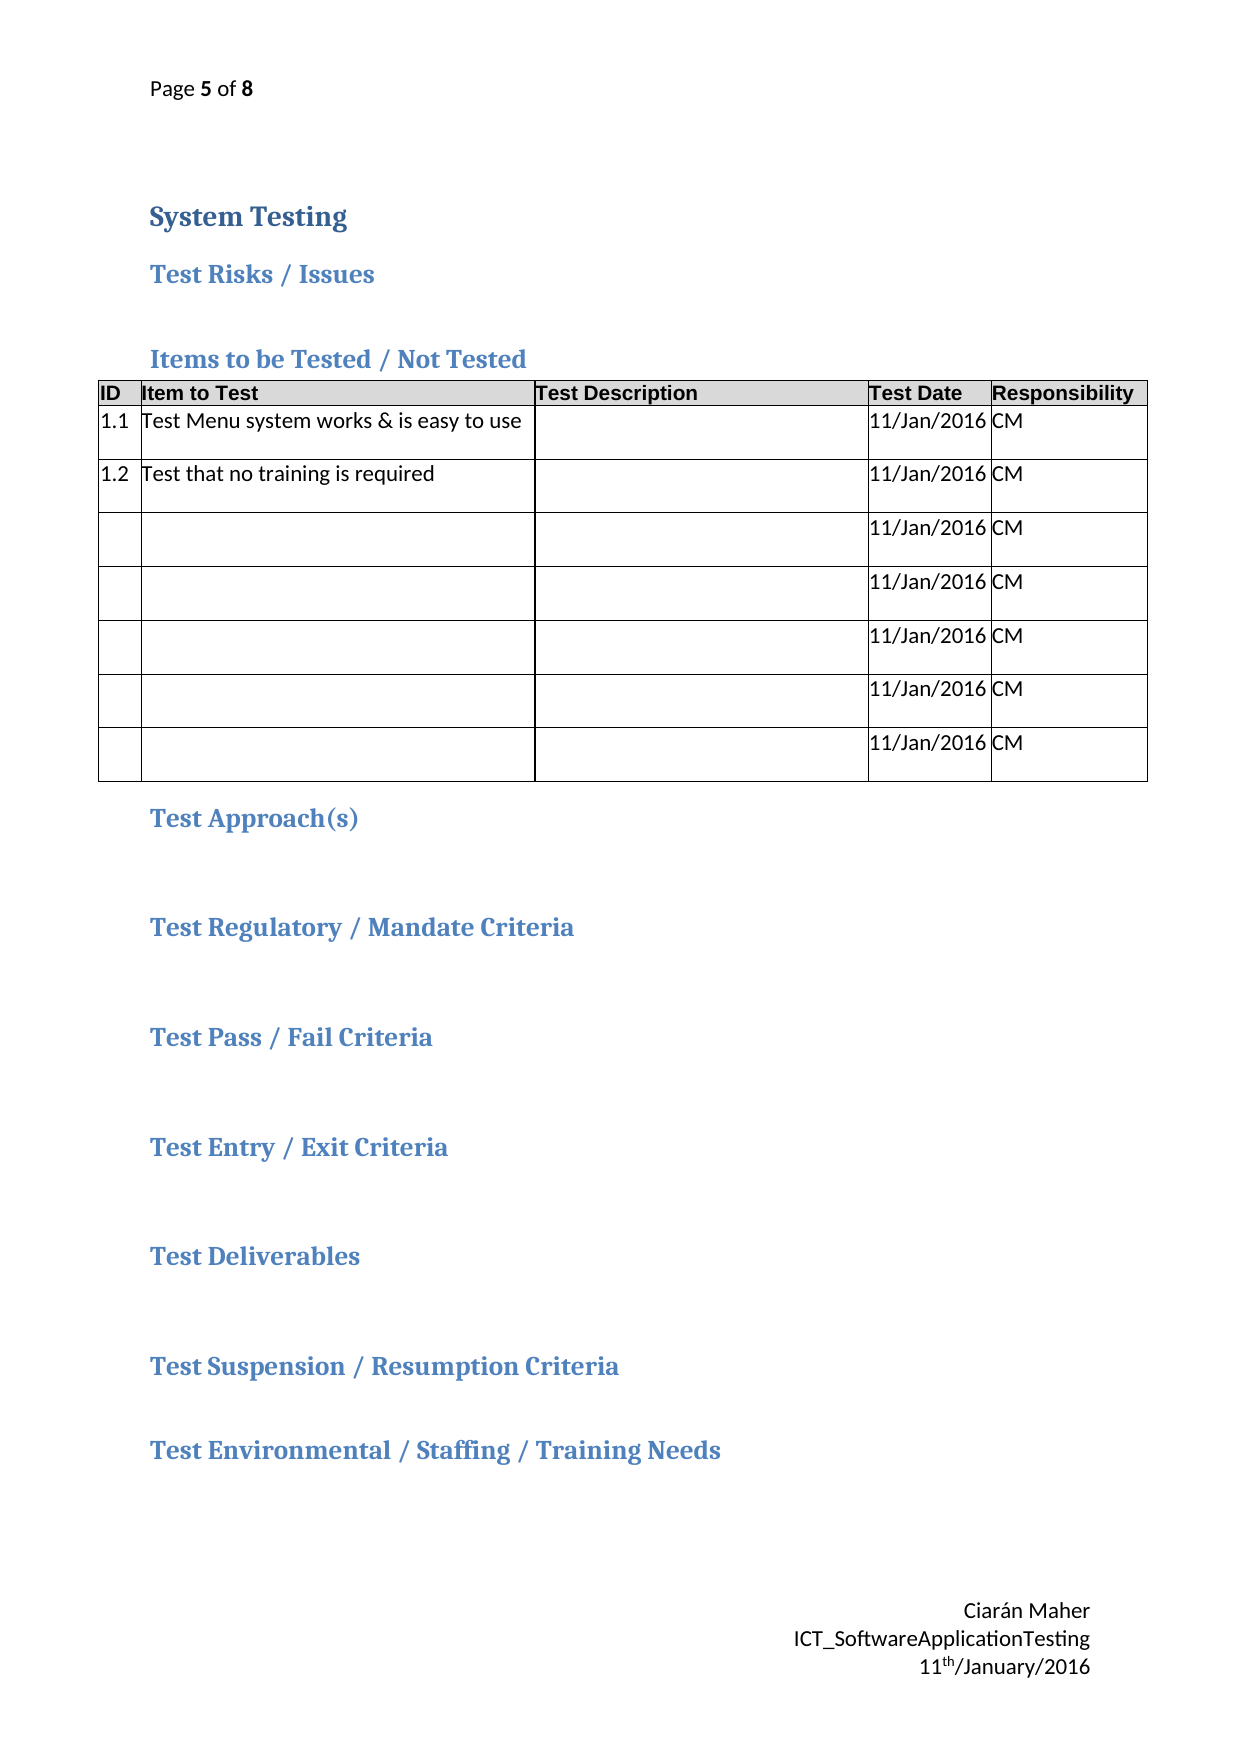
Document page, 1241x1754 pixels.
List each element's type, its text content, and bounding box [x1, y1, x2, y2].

subtitle Test Suspension / Resumption Criteria [150, 1351, 1090, 1382]
table_cell [536, 675, 868, 727]
table_cell 11/Jan/2016 [869, 621, 991, 673]
table_cell 11/Jan/2016 [869, 567, 991, 620]
table_cell CM [992, 406, 1147, 458]
table_cell [536, 567, 868, 620]
table_cell CM [992, 728, 1147, 781]
table_cell 1.2 [99, 460, 141, 512]
table_cell 11/Jan/2016 [869, 460, 991, 512]
table_cell [142, 675, 534, 727]
table_header Item to Test [142, 381, 534, 405]
subtitle Test Environmental / Staffing / Training Needs [150, 1435, 1090, 1466]
table_cell CM [992, 513, 1147, 566]
table_cell 1.1 [99, 406, 141, 458]
table_header Test Description [536, 381, 868, 405]
subtitle Items to be Tested / Not Tested [150, 344, 1090, 375]
table_cell [536, 460, 868, 512]
subtitle Test Deliverables [150, 1241, 1090, 1272]
table_cell [99, 567, 141, 620]
subtitle Test Risks / Issues [150, 259, 1090, 291]
subtitle Test Entry / Exit Criteria [150, 1132, 1090, 1163]
table_header Responsibility [992, 381, 1147, 405]
table_cell [99, 728, 141, 781]
table_cell CM [992, 460, 1147, 512]
table_cell [142, 621, 534, 673]
subtitle Test Approach(s) [150, 803, 1090, 834]
table_cell [536, 406, 868, 458]
table_cell [142, 513, 534, 566]
table_cell 11/Jan/2016 [869, 675, 991, 727]
table_cell CM [992, 675, 1147, 727]
table_cell [99, 621, 141, 673]
table_cell Test that no training is required [142, 460, 534, 512]
table_cell [99, 513, 141, 566]
table_cell [142, 567, 534, 620]
table_cell Test Menu system works & is easy to use [142, 406, 534, 458]
subtitle Test Regulatory / Mandate Criteria [150, 912, 1090, 943]
table_cell 11/Jan/2016 [869, 406, 991, 458]
table_cell [536, 728, 868, 781]
table_cell [142, 728, 534, 781]
table_header ID [99, 381, 141, 405]
table_header Test Date [869, 381, 991, 405]
table_cell [536, 513, 868, 566]
table_cell [99, 675, 141, 727]
table_cell 11/Jan/2016 [869, 513, 991, 566]
subtitle System Testing [150, 200, 1090, 233]
table_cell [536, 621, 868, 673]
subtitle Test Pass / Fail Criteria [150, 1022, 1090, 1053]
table_cell CM [992, 567, 1147, 620]
table_cell 11/Jan/2016 [869, 728, 991, 781]
table_cell CM [992, 621, 1147, 673]
